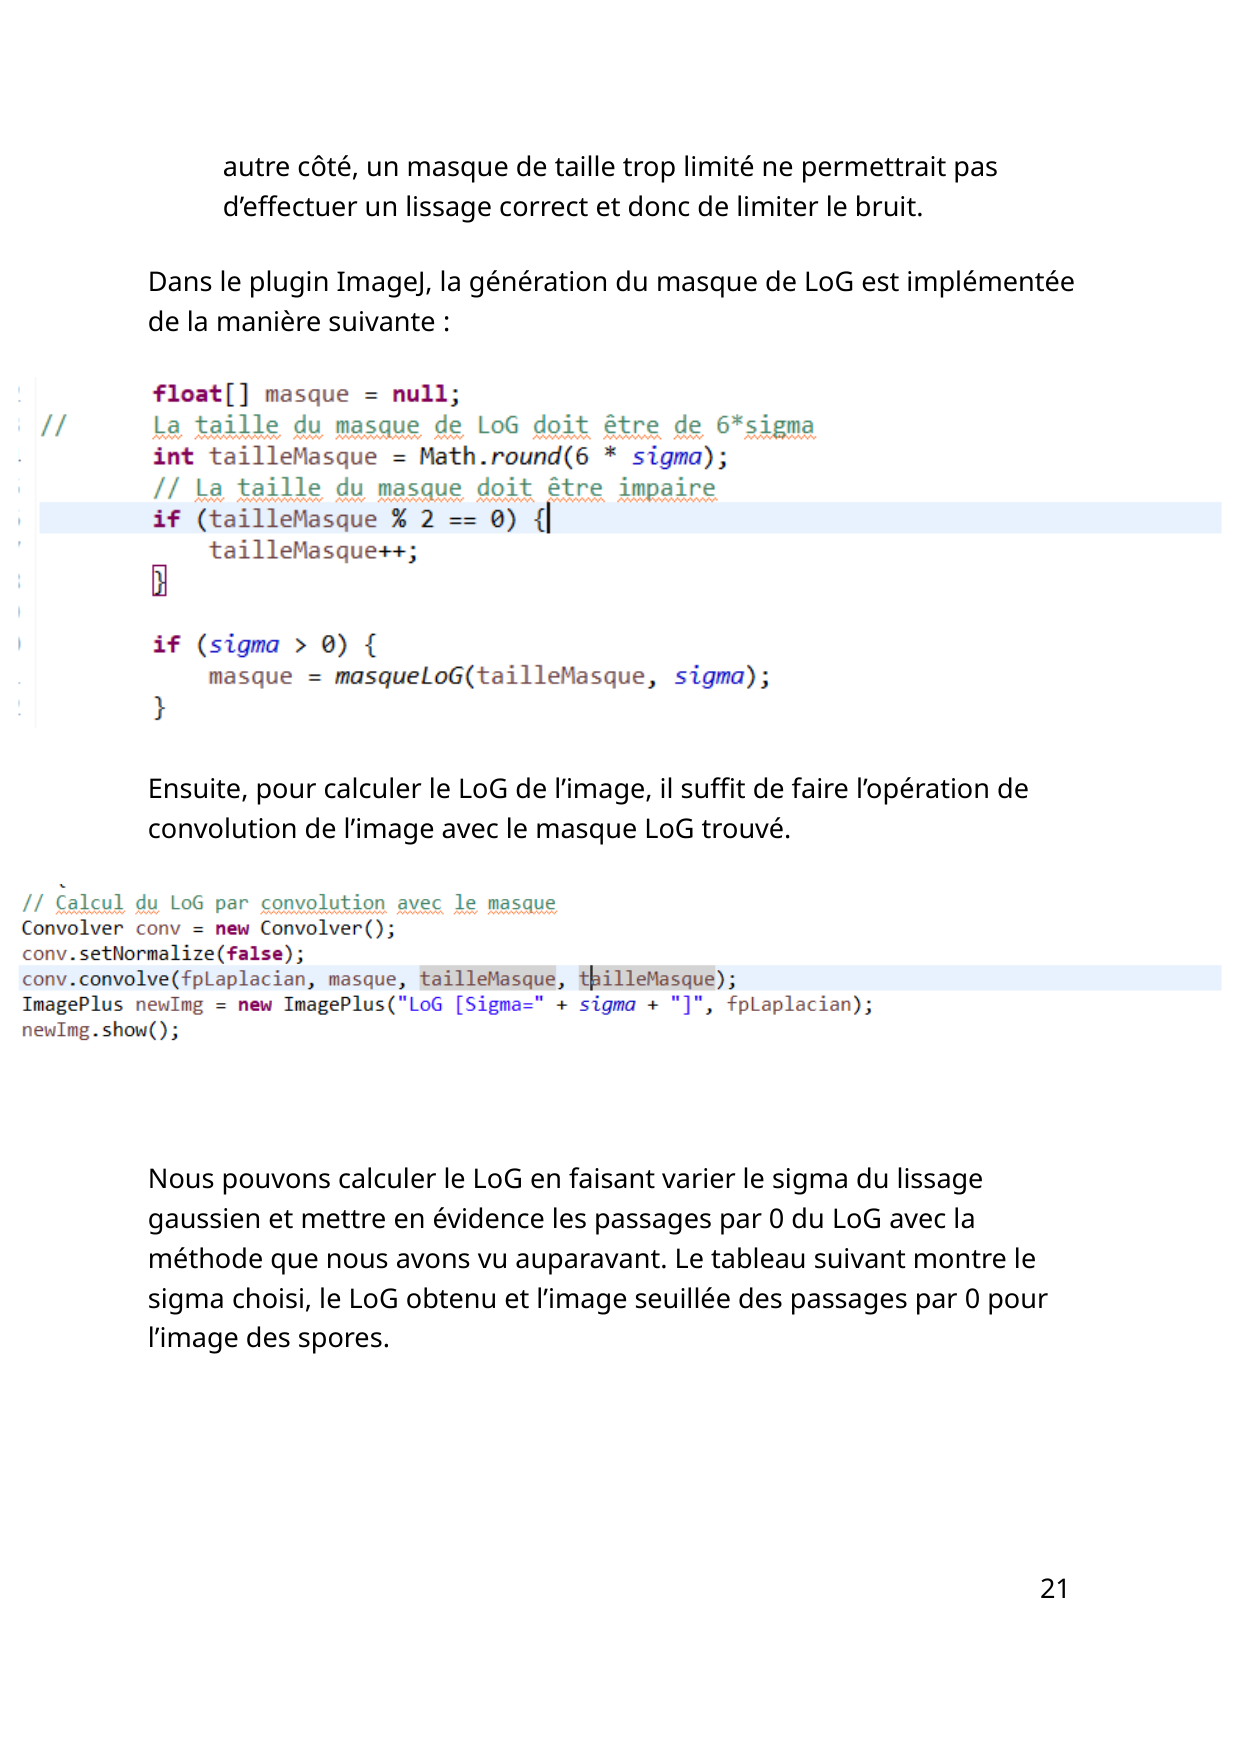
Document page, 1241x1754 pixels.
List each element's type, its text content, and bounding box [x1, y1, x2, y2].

picture [18, 377, 1222, 728]
text Nous pouvons calculer le LoG en faisant varier le sigma du lissage gaussien et mettre en évidence les passages par 0 du LoG avec la méthode que nous avons vu auparavant. Le tableau suivant montre le sigma choisi, le LoG obtenu et l’image seuillée des passages par 0 pour l’image des spores. [148, 1160, 1093, 1356]
list autre côté, un masque de taille trop limité ne permettrait pas d’effectuer un lissage correct et donc de limiter le bruit. [185, 148, 1093, 224]
picture [18, 884, 1222, 1044]
text Ensuite, pour calculer le LoG de l’image, il suffit de faire l’opération de convolution de l’image avec le masque LoG trouvé. [148, 728, 1093, 846]
text Dans le plugin ImageJ, la génération du masque de LoG est implémentée de la manière suivante : [148, 263, 1093, 339]
